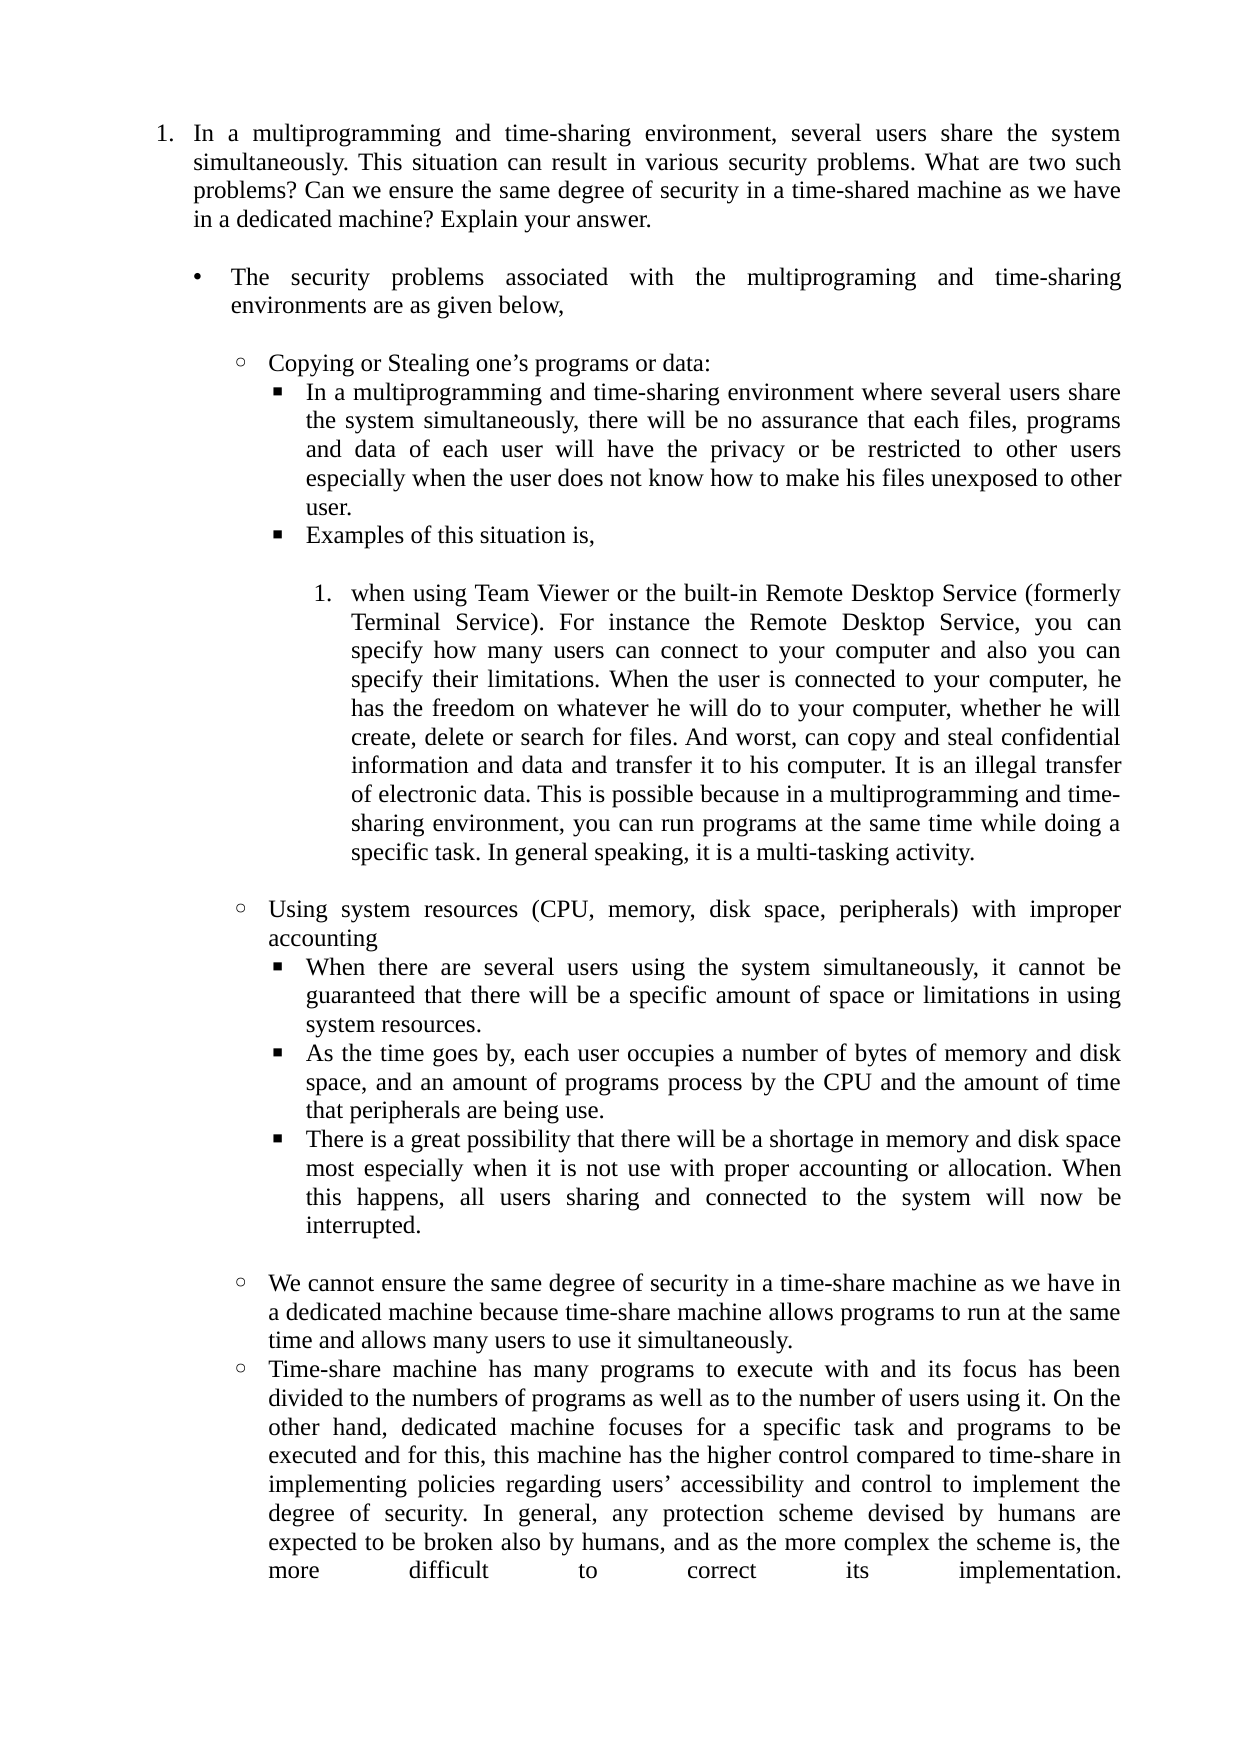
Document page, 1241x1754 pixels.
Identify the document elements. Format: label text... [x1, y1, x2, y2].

list The security problems associated with the multiprograming and time-sharing environments are as given below, [193, 262, 1122, 319]
list In a multiprogramming and time-sharing environment, several users share the system simultaneously. This situation can result in various security problems. What are two such problems? Can we ensure the same degree of security in a time-shared machine as we have in a dedicated machine? Explain your answer. [156, 118, 1122, 233]
list We cannot ensure the same degree of security in a time-share machine as we have in a dedicated machine because time-share machine allows programs to run at the same time and allows many users to use it simultaneously. [231, 1268, 1122, 1354]
list There is a great possibility that there will be a shortage in memory and disk space most especially when it is not use with proper accounting or allocation. When this happens, all users sharing and connected to the system will now be interrupted. [268, 1124, 1122, 1239]
list In a multiprogramming and time-sharing environment where several users share the system simultaneously, there will be no assurance that each files, programs and data of each user will have the privacy or be restricted to other users especially when the user does not know how to make his files unexposed to other user. [268, 377, 1122, 521]
list Copying or Stealing one’s programs or data: [231, 348, 1122, 377]
list Examples of this situation is, [268, 521, 1122, 549]
list As the time goes by, each user occupies a number of bytes of memory and disk space, and an amount of programs process by the CPU and the amount of time that peripherals are being use. [268, 1038, 1122, 1124]
list Time-share machine has many programs to execute with and its focus has been divided to the numbers of programs as well as to the number of users using it. On the other hand, dedicated machine focuses for a specific task and programs to be executed and for this, this machine has the higher control compared to time-share in implementing policies regarding users’ accessibility and control to implement the degree of security. In general, any protection scheme devised by humans are expected to be broken also by humans, and as the more complex the scheme is, the more difficult to correct its implementation. [231, 1354, 1122, 1613]
list When there are several users using the system simultaneously, it cannot be guaranteed that there will be a specific amount of space or limitations in using system resources. [268, 952, 1122, 1038]
list Using system resources (CPU, memory, disk space, peripherals) with improper accounting [231, 894, 1122, 952]
list when using Team Viewer or the built-in Remote Desktop Service (formerly Terminal Service). For instance the Remote Desktop Service, you can specify how many users can connect to your computer and also you can specify their limitations. When the user is connected to your computer, he has the freedom on whatever he will do to your computer, whether he will create, delete or search for files. And worst, can copy and steal confidential information and data and transfer it to his computer. It is an illegal transfer of electronic data. This is possible because in a multiprogramming and time-sharing environment, you can run programs at the same time while doing a specific task. In general speaking, it is a multi-tasking activity. [313, 578, 1122, 866]
